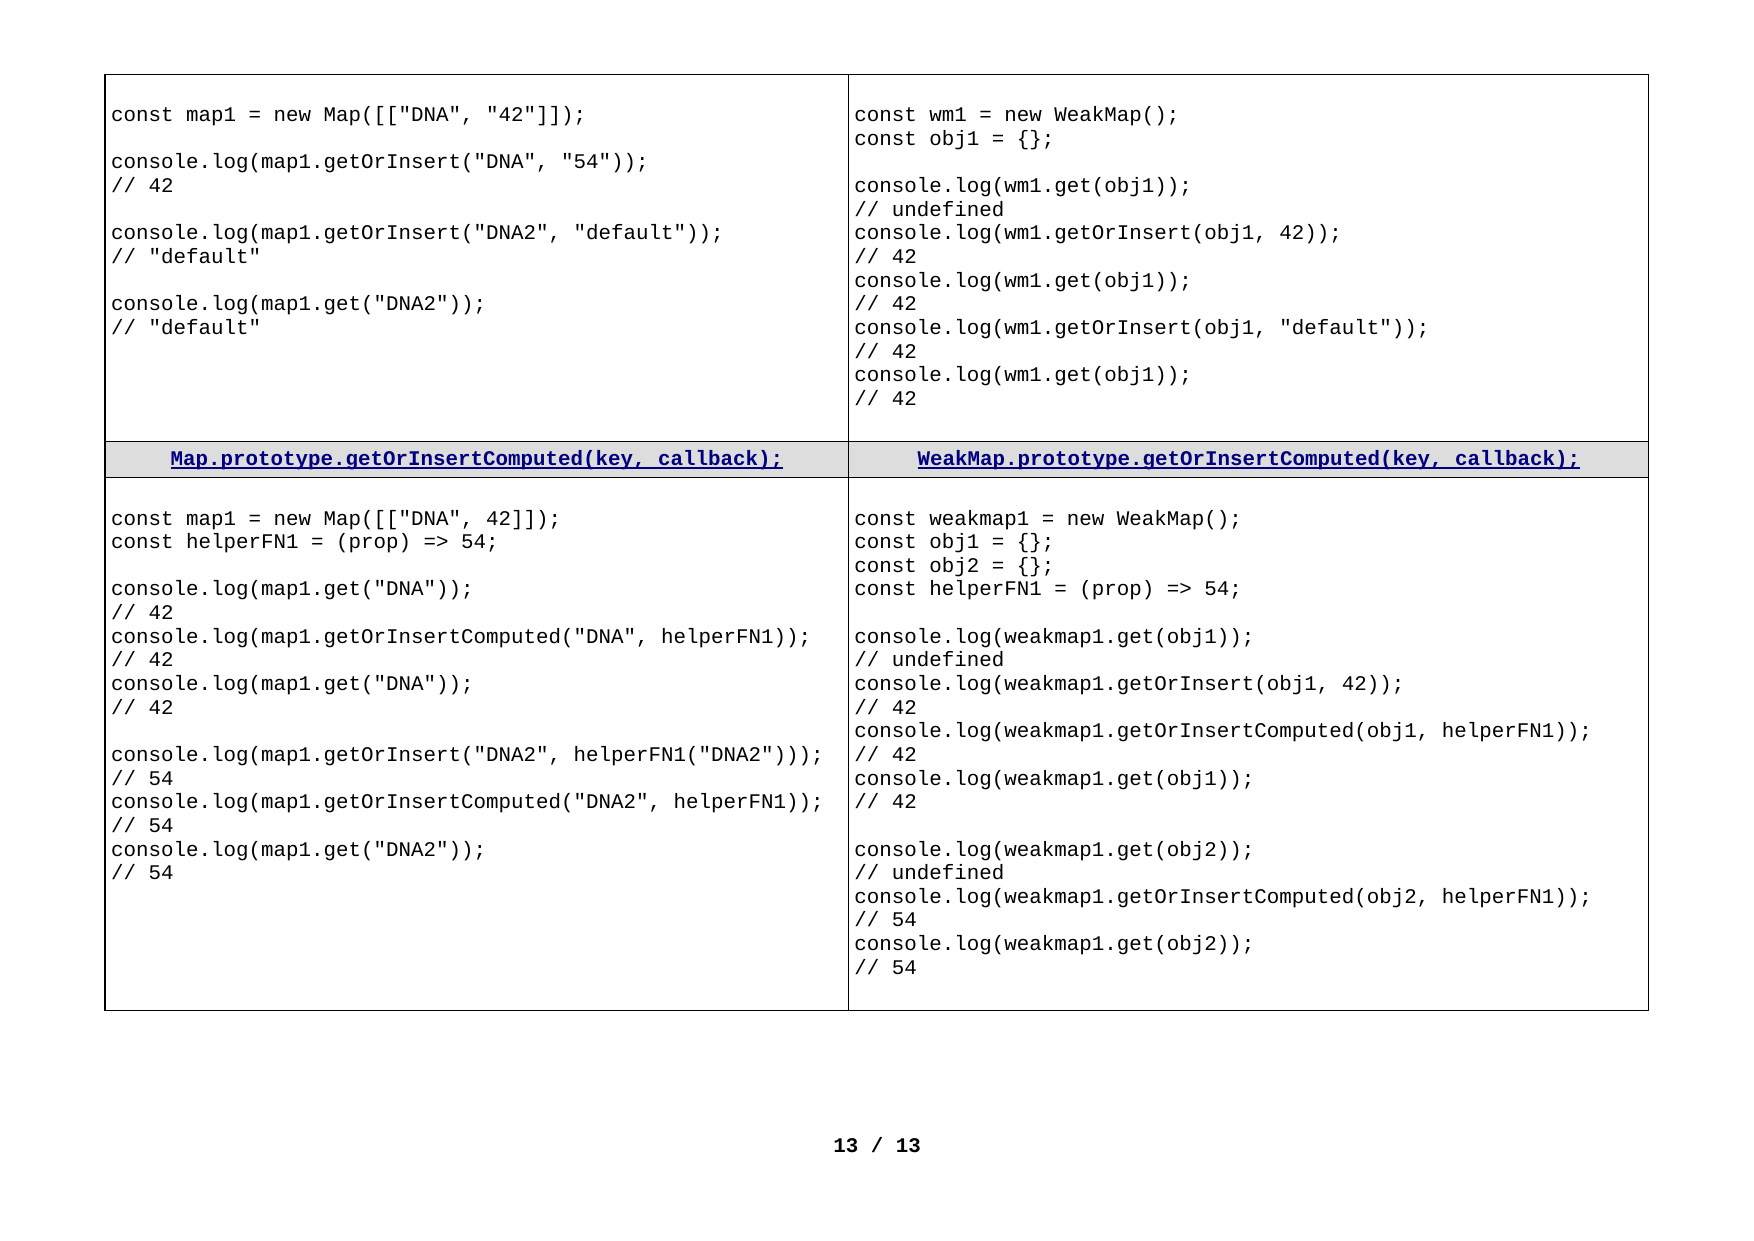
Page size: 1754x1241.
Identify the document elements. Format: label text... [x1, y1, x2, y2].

table_cell Map.prototype.getOrInsertComputed(key, callback); [106, 442, 848, 477]
table_cell const wm1 = new WeakMap(); const obj1 = {}; console.log(wm1.get(obj1)); // undefined console.log(wm1.getOrInsert(obj1, 42)); // 42 console.log(wm1.get(obj1)); // 42 console.log(wm1.getOrInsert(obj1, "default")); // 42 console.log(wm1.get(obj1)); // 42 [849, 75, 1648, 441]
table_cell const weakmap1 = new WeakMap(); const obj1 = {}; const obj2 = {}; const helperFN1 = (prop) => 54; console.log(weakmap1.get(obj1)); // undefined console.log(weakmap1.getOrInsert(obj1, 42)); // 42 console.log(weakmap1.getOrInsertComputed(obj1, helperFN1)); // 42 console.log(weakmap1.get(obj1)); // 42 console.log(weakmap1.get(obj2)); // undefined console.log(weakmap1.getOrInsertComputed(obj2, helperFN1)); // 54 console.log(weakmap1.get(obj2)); // 54 [849, 478, 1648, 1010]
table_cell WeakMap.prototype.getOrInsertComputed(key, callback); [849, 442, 1648, 477]
table_cell const map1 = new Map([["DNA", "42"]]); console.log(map1.getOrInsert("DNA", "54")); // 42 console.log(map1.getOrInsert("DNA2", "default")); // "default" console.log(map1.get("DNA2")); // "default" [106, 75, 848, 441]
table_cell const map1 = new Map([["DNA", 42]]); const helperFN1 = (prop) => 54; console.log(map1.get("DNA")); // 42 console.log(map1.getOrInsertComputed("DNA", helperFN1)); // 42 console.log(map1.get("DNA")); // 42 console.log(map1.getOrInsert("DNA2", helperFN1("DNA2"))); // 54 console.log(map1.getOrInsertComputed("DNA2", helperFN1)); // 54 console.log(map1.get("DNA2")); // 54 [106, 478, 848, 1010]
